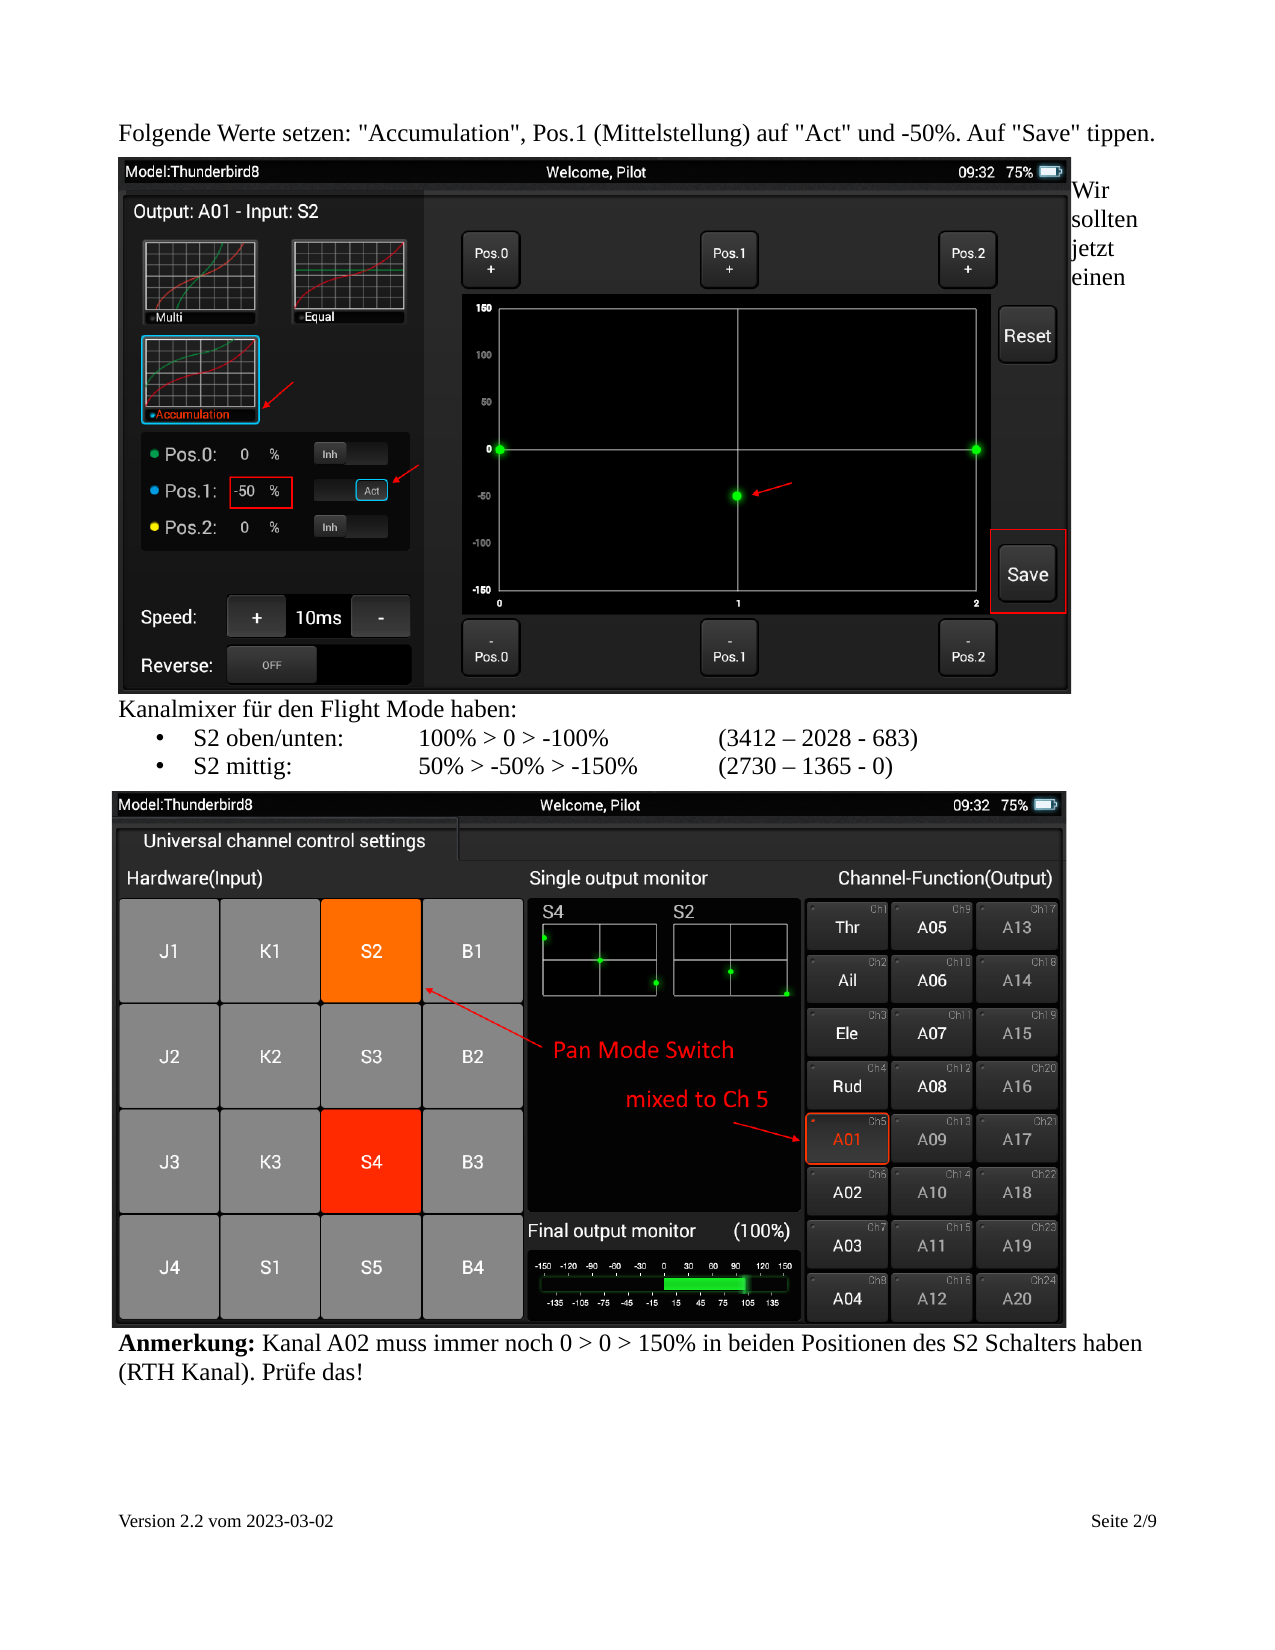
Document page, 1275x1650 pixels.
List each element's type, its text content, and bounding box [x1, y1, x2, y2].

text Wir sollten jetzt einen Kanalmixer für den Flight Mode haben: [118, 176, 1157, 723]
picture [118, 157, 1072, 694]
picture [111, 791, 1067, 1328]
list S2 oben/unten: 100% > 0 > -100% (3412 – 2028 - 683) [156, 723, 1157, 751]
list S2 mittig: 50% > -50% > -150% (2730 – 1365 - 0) [156, 751, 1157, 780]
text Folgende Werte setzen: "Accumulation", Pos.1 (Mittelstellung) auf "Act" und -50%. Auf "Save" tippen. [118, 118, 1157, 147]
text Anmerkung: Kanal A02 muss immer noch 0 > 0 > 150% in beiden Positionen des S2 Schalters haben (RTH Kanal). Prüfe das! [118, 809, 1157, 1385]
